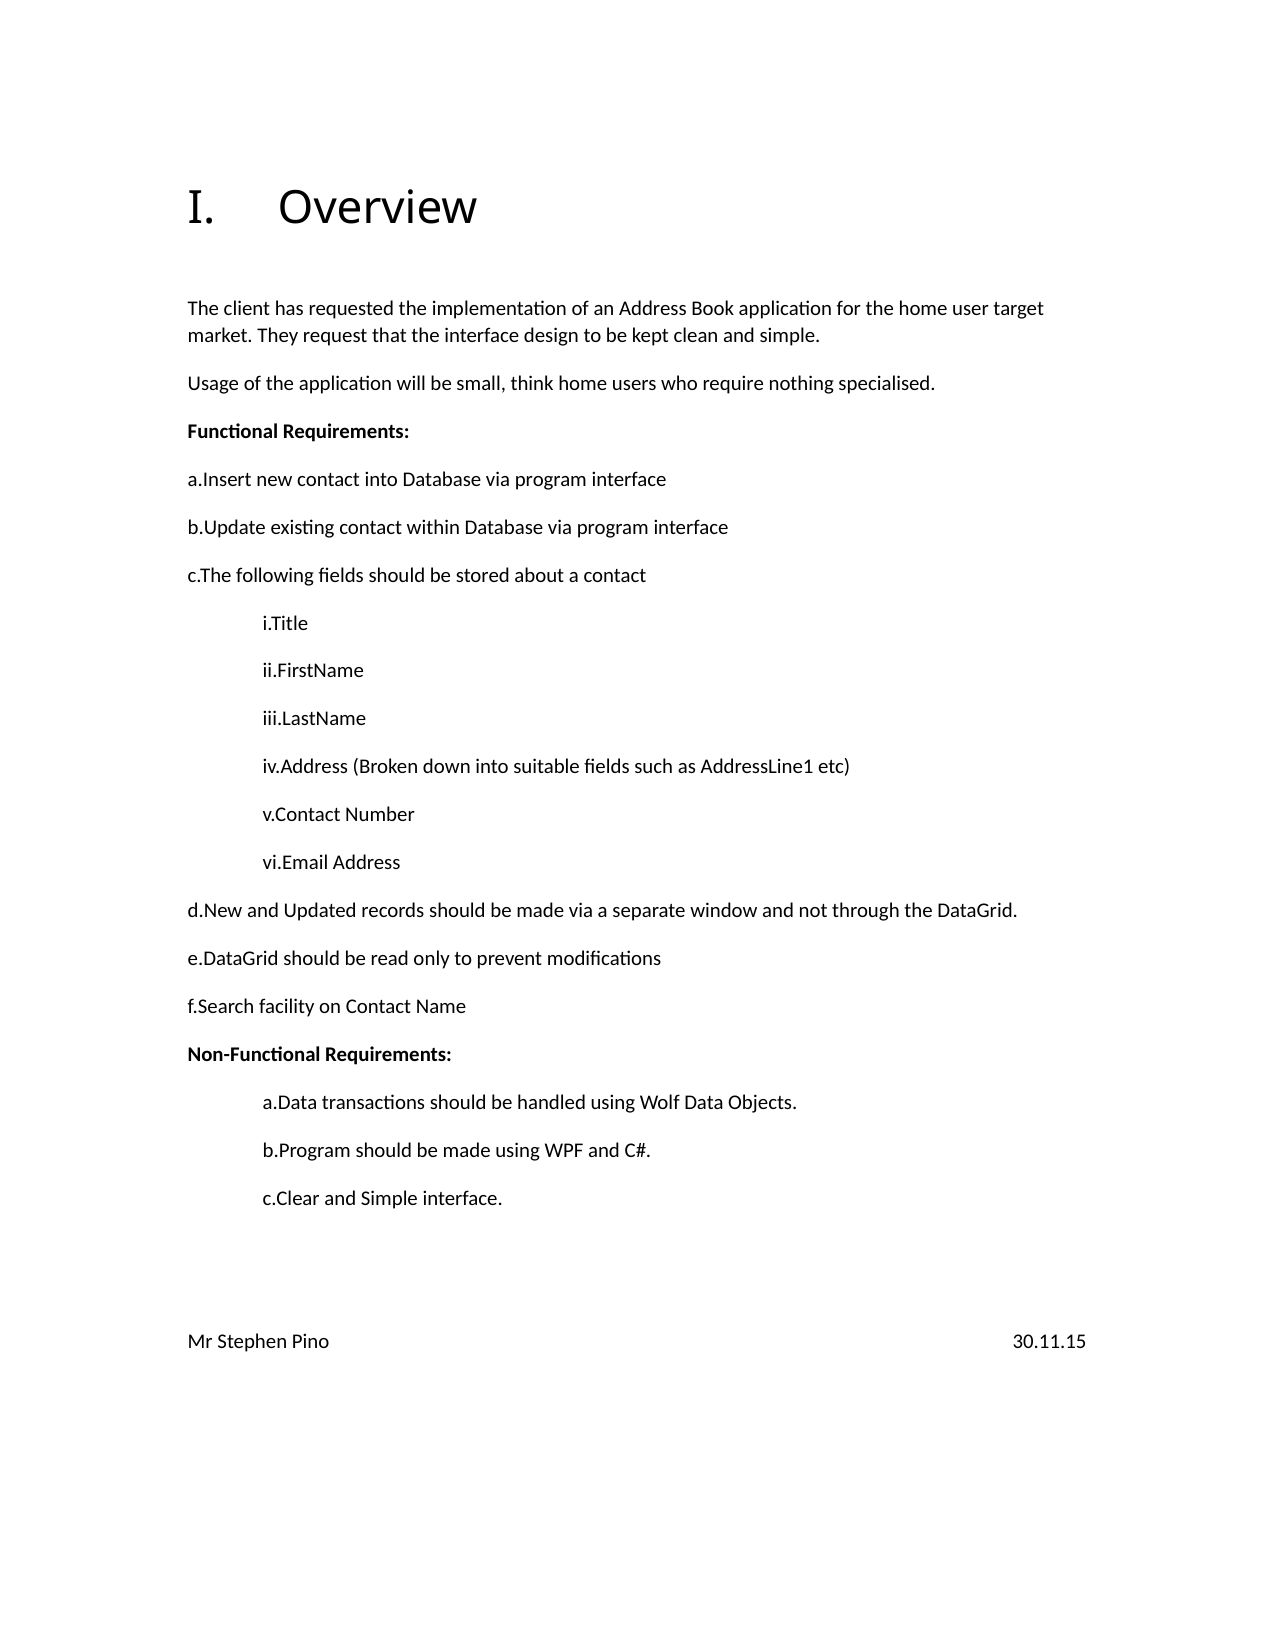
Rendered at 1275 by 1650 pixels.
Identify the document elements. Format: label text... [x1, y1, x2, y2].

text b.Update existing contact within Database via program interface [187, 512, 1087, 539]
text d.New and Updated records should be made via a separate window and not through the DataGrid. [187, 896, 1087, 923]
text The client has requested the implementation of an Address Book application for the home user target market. They request that the interface design to be kept clean and simple. [187, 294, 1087, 348]
text Mr Stephen Pino 30.11.15 [187, 1327, 1087, 1354]
text vi.Email Address [187, 848, 1087, 875]
subtitle Overview [187, 175, 1087, 237]
text a.Data transactions should be handled using Wolf Data Objects. [187, 1087, 1087, 1114]
text ii.FirstName [187, 656, 1087, 683]
text v.Contact Number [187, 800, 1087, 827]
text b.Program should be made using WPF and C#. [187, 1135, 1087, 1162]
text Non-Functional Requirements: [187, 1039, 1087, 1067]
text c.The following fields should be stored about a contact [187, 560, 1087, 587]
text a.Insert new contact into Database via program interface [187, 464, 1087, 492]
text Functional Requirements: [187, 417, 1087, 444]
text Usage of the application will be small, think home users who require nothing specialised. [187, 369, 1087, 396]
text f.Search facility on Contact Name [187, 992, 1087, 1019]
text iv.Address (Broken down into suitable fields such as AddressLine1 etc) [187, 752, 1087, 779]
text e.DataGrid should be read only to prevent modifications [187, 944, 1087, 971]
text c.Clear and Simple interface. [187, 1183, 1087, 1210]
text iii.LastName [187, 704, 1087, 731]
text i.Title [187, 608, 1087, 635]
